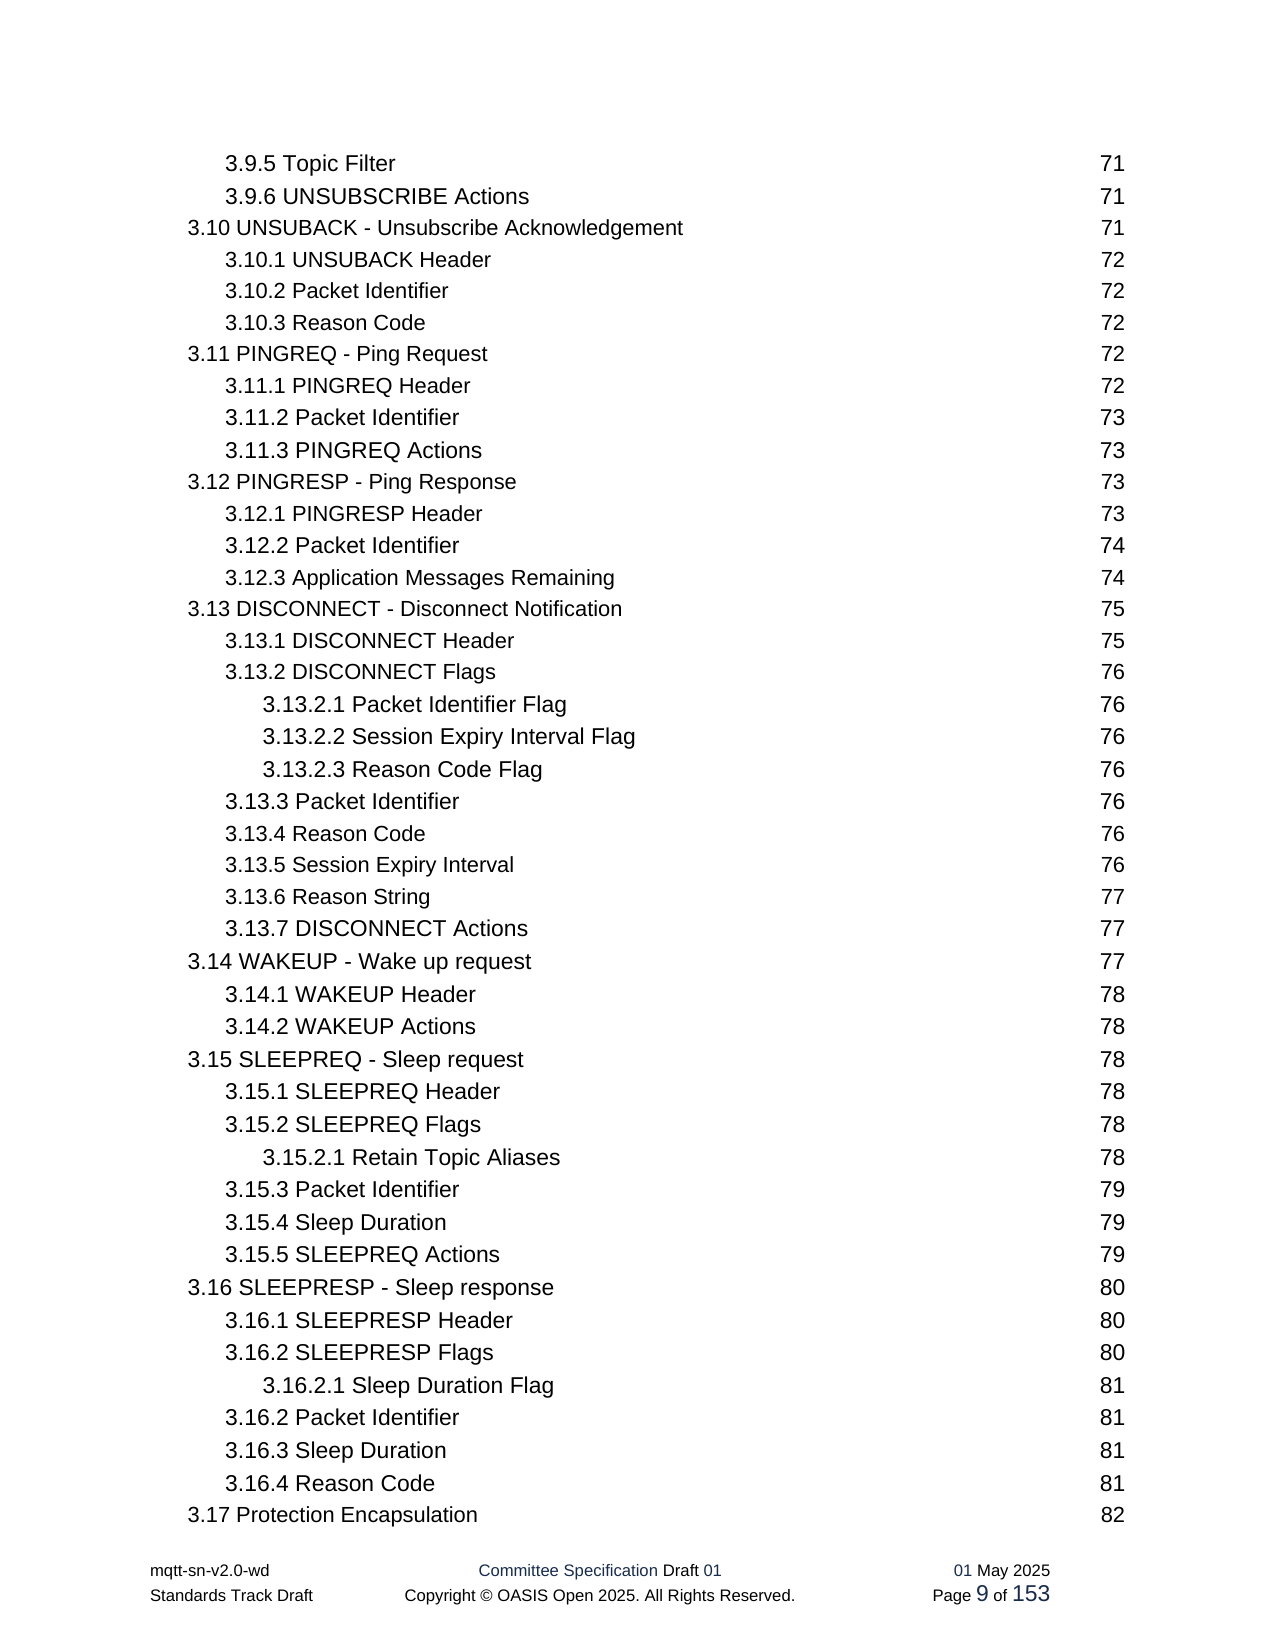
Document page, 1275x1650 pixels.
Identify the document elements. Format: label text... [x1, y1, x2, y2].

text 3.16.1 SLEEPRESP Header 80 [225, 1307, 1125, 1333]
text 3.13.2.3 Reason Code Flag 76 [262, 756, 1125, 782]
text 3.13.5 Session Expiry Interval 76 [225, 852, 1125, 878]
text 3.13.7 DISCONNECT Actions 77 [225, 915, 1125, 942]
text 3.14.1 WAKEUP Header 78 [225, 981, 1125, 1007]
text 3.13.4 Reason Code 76 [225, 821, 1125, 846]
text 3.13 DISCONNECT - Disconnect Notification 75 [187, 596, 1125, 621]
text 3.9.6 UNSUBSCRIBE Actions 71 [225, 183, 1125, 209]
text 3.9.5 Topic Filter 71 [225, 150, 1125, 176]
text 3.15 SLEEPREQ - Sleep request 78 [187, 1046, 1125, 1072]
text 3.13.1 DISCONNECT Header 75 [225, 628, 1125, 653]
text 3.14 WAKEUP - Wake up request 77 [187, 948, 1125, 974]
text 3.15.3 Packet Identifier 79 [225, 1176, 1125, 1202]
text 3.13.2 DISCONNECT Flags 76 [225, 659, 1125, 684]
text 3.16.2 SLEEPRESP Flags 80 [225, 1339, 1125, 1366]
text 3.15.4 Sleep Duration 79 [225, 1209, 1125, 1235]
text 3.12 PINGRESP - Ping Response 73 [187, 469, 1125, 494]
text 3.10.3 Reason Code 72 [225, 309, 1125, 335]
text 3.16.2 Packet Identifier 81 [225, 1404, 1125, 1431]
text 3.12.3 Application Messages Remaining 74 [225, 565, 1125, 590]
text 3.11.3 PINGREQ Actions 73 [225, 437, 1125, 463]
text 3.12.2 Packet Identifier 74 [225, 532, 1125, 558]
text 3.13.2.1 Packet Identifier Flag 76 [262, 691, 1125, 717]
text 3.14.2 WAKEUP Actions 78 [225, 1013, 1125, 1039]
text 3.15.2.1 Retain Topic Aliases 78 [262, 1143, 1125, 1170]
text 3.11 PINGREQ - Ping Request 72 [187, 341, 1125, 366]
text 3.15.1 SLEEPREQ Header 78 [225, 1078, 1125, 1105]
text 3.10 UNSUBACK - Unsubscribe Acknowledgement 71 [187, 215, 1125, 240]
text 3.13.6 Reason String 77 [225, 884, 1125, 909]
text 3.11.1 PINGREQ Header 72 [225, 372, 1125, 398]
text 3.16 SLEEPRESP - Sleep response 80 [187, 1274, 1125, 1300]
text 3.16.3 Sleep Duration 81 [225, 1437, 1125, 1463]
text 3.10.2 Packet Identifier 72 [225, 278, 1125, 303]
text 3.11.2 Packet Identifier 73 [225, 404, 1125, 430]
text 3.10.1 UNSUBACK Header 72 [225, 247, 1125, 272]
text 3.16.4 Reason Code 81 [225, 1469, 1125, 1496]
text 3.12.1 PINGRESP Header 73 [225, 501, 1125, 526]
text 3.15.5 SLEEPREQ Actions 79 [225, 1241, 1125, 1268]
text 3.15.2 SLEEPREQ Flags 78 [225, 1111, 1125, 1137]
text 3.17 Protection Encapsulation 82 [187, 1502, 1125, 1527]
text 3.13.3 Packet Identifier 76 [225, 788, 1125, 815]
text 3.16.2.1 Sleep Duration Flag 81 [262, 1372, 1125, 1398]
text 3.13.2.2 Session Expiry Interval Flag 76 [262, 723, 1125, 749]
